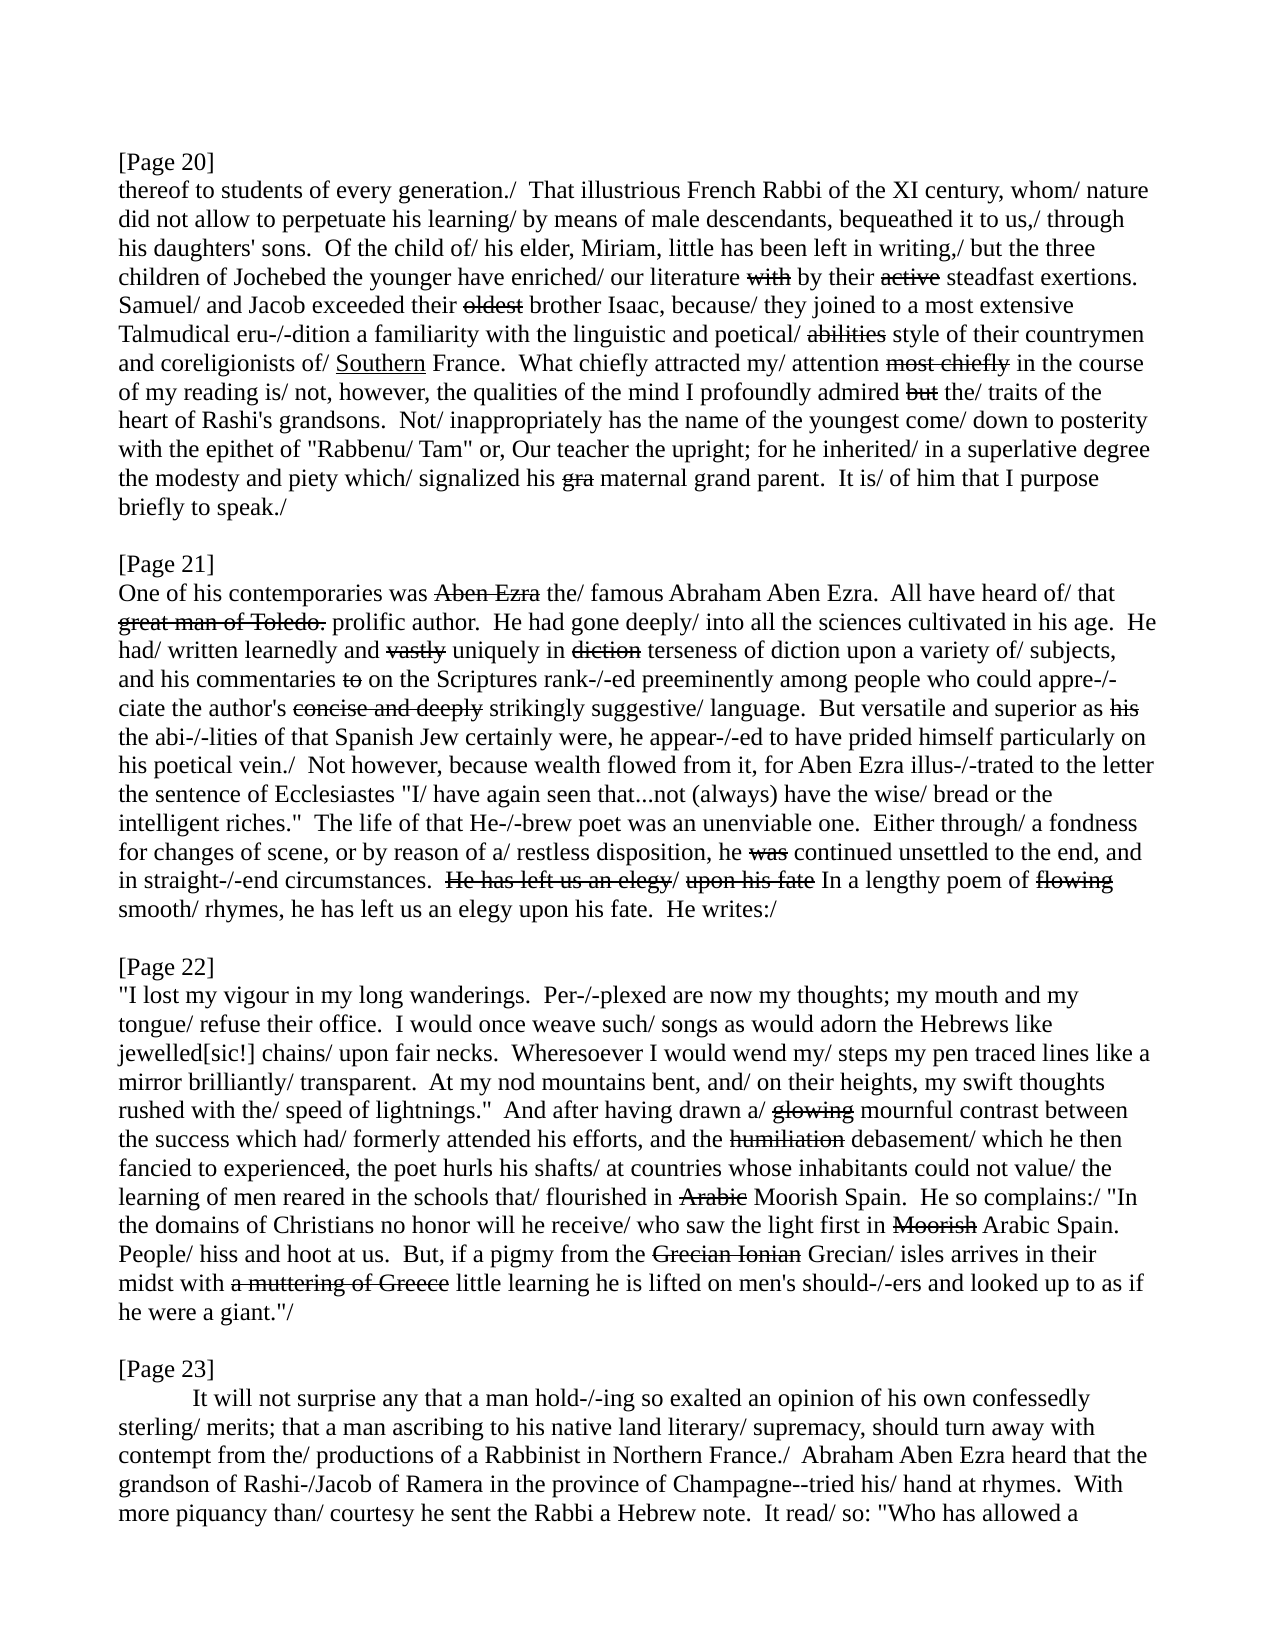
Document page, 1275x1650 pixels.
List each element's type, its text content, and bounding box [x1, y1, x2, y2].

text "I lost my vigour in my long wanderings. Per-/-plexed are now my thoughts; my mouth and my tongue/ refuse their office. I would once weave such/ songs as would adorn the Hebrews like jewelled[sic!] chains/ upon fair necks. Wheresoever I would wend my/ steps my pen traced lines like a mirror brilliantly/ transparent. At my nod mountains bent, and/ on their heights, my swift thoughts rushed with the/ speed of lightnings." And after having drawn a/ glowing mournful contrast between the success which had/ formerly attended his efforts, and the humiliation debasement/ which he then fancied to experienced, the poet hurls his shafts/ at countries whose inhabitants could not value/ the learning of men reared in the schools that/ flourished in Arabic Moorish Spain. He so complains:/ "In the domains of Christians no honor will he receive/ who saw the light first in Moorish Arabic Spain. People/ hiss and hoot at us. But, if a pigmy from the Grecian Ionian Grecian/ isles arrives in their midst with a muttering of Greece little learning he is lifted on men's should-/-ers and looked up to as if he were a giant."/ [118, 981, 1157, 1326]
text It will not surprise any that a man hold-/-ing so exalted an opinion of his own confessedly sterling/ merits; that a man ascribing to his native land literary/ supremacy, should turn away with contempt from the/ productions of a Rabbinist in Northern France./ Abraham Aben Ezra heard that the grandson of Rashi-/Jacob of Ramera in the province of Champagne--tried his/ hand at rhymes. With more piquancy than/ courtesy he sent the Rabbi a Hebrew note. It read/ so: "Who has allowed a [118, 1383, 1157, 1527]
text One of his contemporaries was Aben Ezra the/ famous Abraham Aben Ezra. All have heard of/ that great man of Toledo. prolific author. He had gone deeply/ into all the sciences cultivated in his age. He had/ written learnedly and vastly uniquely in diction terseness of diction upon a variety of/ subjects, and his commentaries to on the Scriptures rank-/-ed preeminently among people who could appre-/-ciate the author's concise and deeply strikingly suggestive/ language. But versatile and superior as his the abi-/-lities of that Spanish Jew certainly were, he appear-/-ed to have prided himself particularly on his poetical vein./ Not however, because wealth flowed from it, for Aben Ezra illus-/-trated to the letter the sentence of Ecclesiastes "I/ have again seen that...not (always) have the wise/ bread or the intelligent riches." The life of that He-/-brew poet was an unenviable one. Either through/ a fondness for changes of scene, or by reason of a/ restless disposition, he was continued unsettled to the end, and in straight-/-end circumstances. He has left us an elegy/ upon his fate In a lengthy poem of flowing smooth/ rhymes, he has left us an elegy upon his fate. He writes:/ [118, 578, 1157, 923]
text [Page 21] [118, 549, 1157, 578]
text [Page 20] [118, 147, 1157, 176]
text thereof to students of every generation./ That illustrious French Rabbi of the XI century, whom/ nature did not allow to perpetuate his learning/ by means of male descendants, bequeathed it to us,/ through his daughters' sons. Of the child of/ his elder, Miriam, little has been left in writing,/ but the three children of Jochebed the younger have enriched/ our literature with by their active steadfast exertions. Samuel/ and Jacob exceeded their oldest brother Isaac, because/ they joined to a most extensive Talmudical eru-/-dition a familiarity with the linguistic and poetical/ abilities style of their countrymen and coreligionists of/ Southern France. What chiefly attracted my/ attention most chiefly in the course of my reading is/ not, however, the qualities of the mind I profoundly admired but the/ traits of the heart of Rashi's grandsons. Not/ inappropriately has the name of the youngest come/ down to posterity with the epithet of "Rabbenu/ Tam" or, Our teacher the upright; for he inherited/ in a superlative degree the modesty and piety which/ signalized his gra maternal grand parent. It is/ of him that I purpose briefly to speak./ [118, 176, 1157, 521]
text [Page 22] [118, 952, 1157, 981]
text [Page 23] [118, 1354, 1157, 1383]
